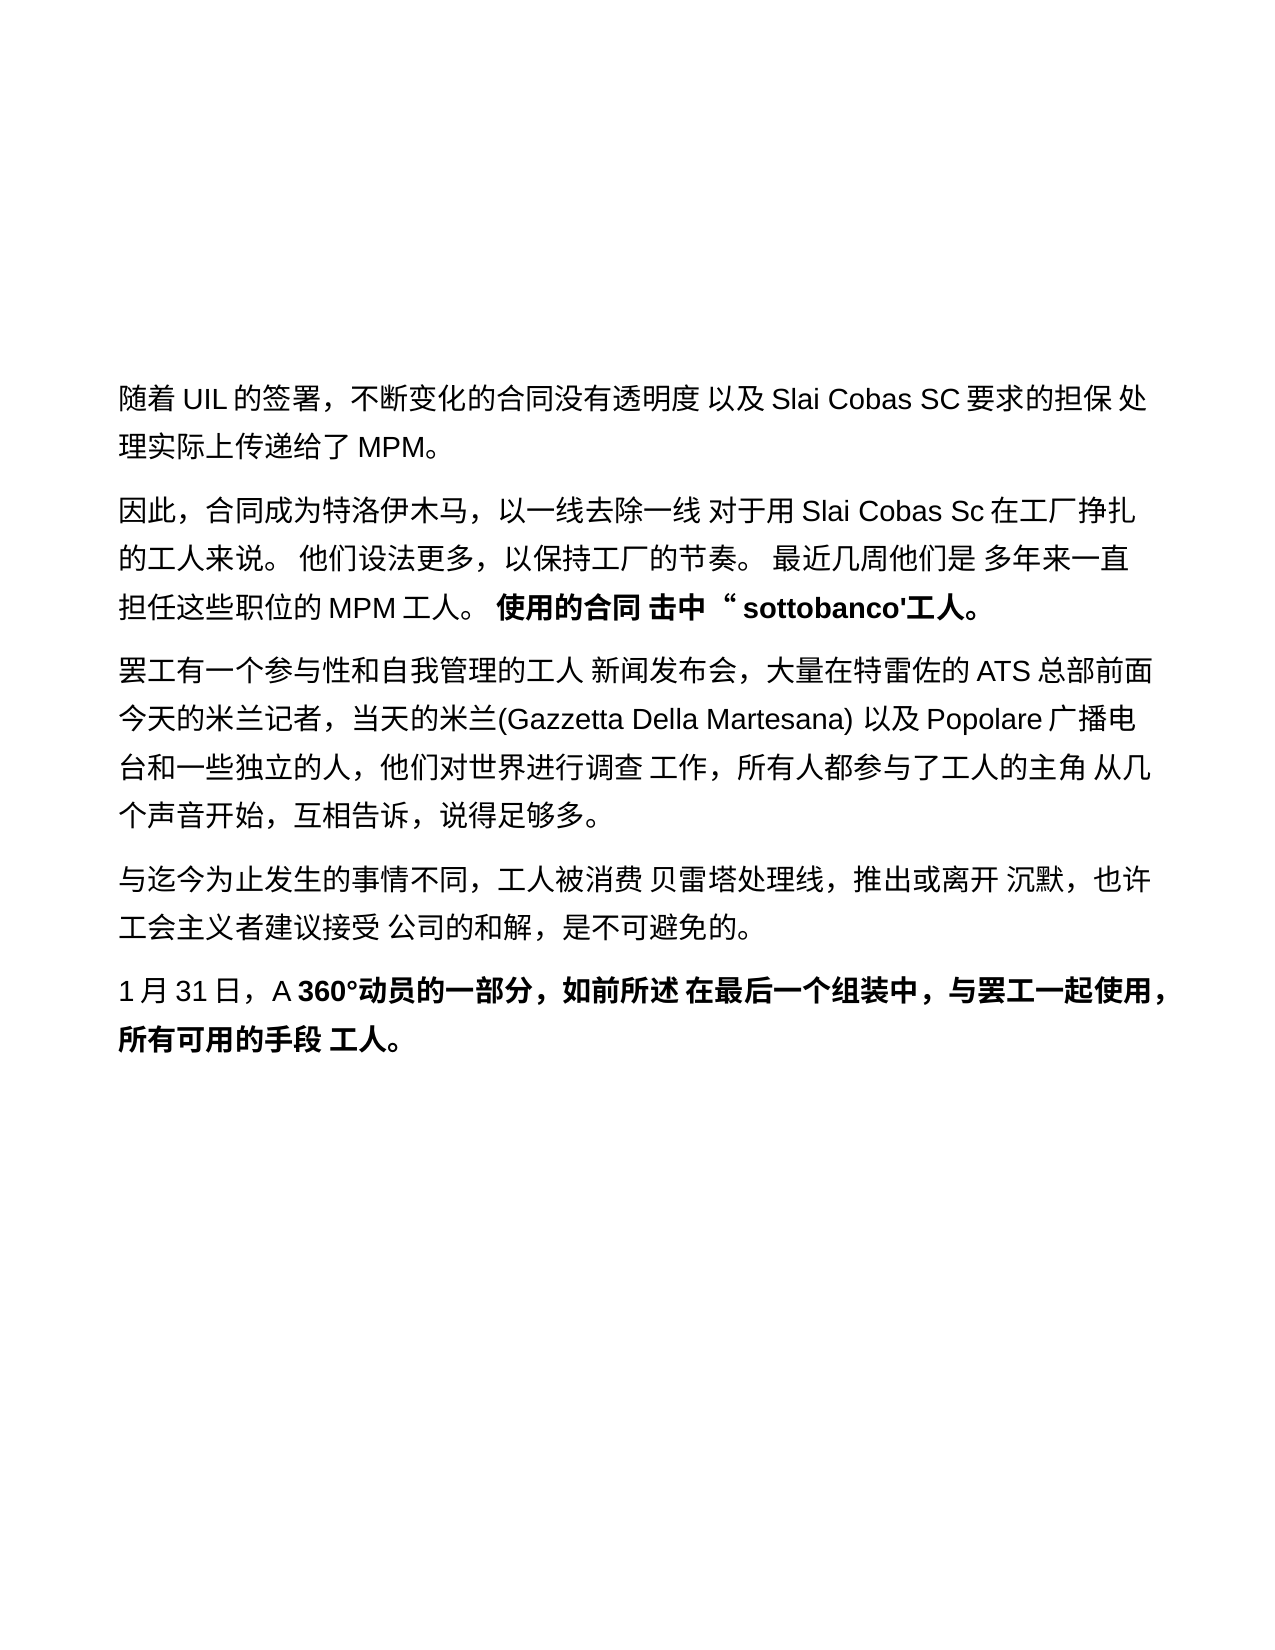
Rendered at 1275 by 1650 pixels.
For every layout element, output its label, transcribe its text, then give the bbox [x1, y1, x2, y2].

text 随着UIL的签署，不断变化的合同没有透明度 以及Slai Cobas SC要求的担保 处理实际上传递给了MPM。 [118, 375, 1157, 466]
text 因此，合同成为特洛伊木马，以一线去除一线 对于用Slai Cobas Sc在工厂挣扎的工人来说。 他们设法更多，以保持工厂的节奏。 最近几周他们是 多年来一直担任这些职位的MPM工人。 使用的合同 击中“ sottobanco'工人。 [118, 487, 1157, 626]
text 1月31日，A 360°动员的一部分，如前所述 在最后一个组装中，与罢工一起使用，所有可用的手段 工人。 [118, 968, 1157, 1058]
text 罢工显示了MPM 31.5.22的新合同(denunciato anche con un esposto)急于进行公开调查 -22-从Guardia di Finanza'反对非法使用 Beretta Delle合作社始终拥有人力 可用和薪水不足，明确定义为 工人的外墙和商业操作； 如何下载 所有责任合作社； 好像要取消事实，我 剥削不稳定工作和合同不足的结果， 在令人作呕的CCNL MultiServizi中，增加了贝雷塔的利润。 [118, 118, 1157, 354]
text 罢工有一个参与性和自我管理的工人 新闻发布会，大量在特雷佐的ATS总部前面 今天的米兰记者，当天的米兰(Gazzetta Della Martesana) 以及Popolare广播电台和一些独立的人，他们对世界进行调查 工作，所有人都参与了工人的主角 从几个声音开始，互相告诉，说得足够多。 [118, 647, 1157, 835]
text 与迄今为止发生的事情不同，工人被消费 贝雷塔处理线，推出或离开 沉默，也许工会主义者建议接受 公司的和解，是不可避免的。 [118, 856, 1157, 947]
